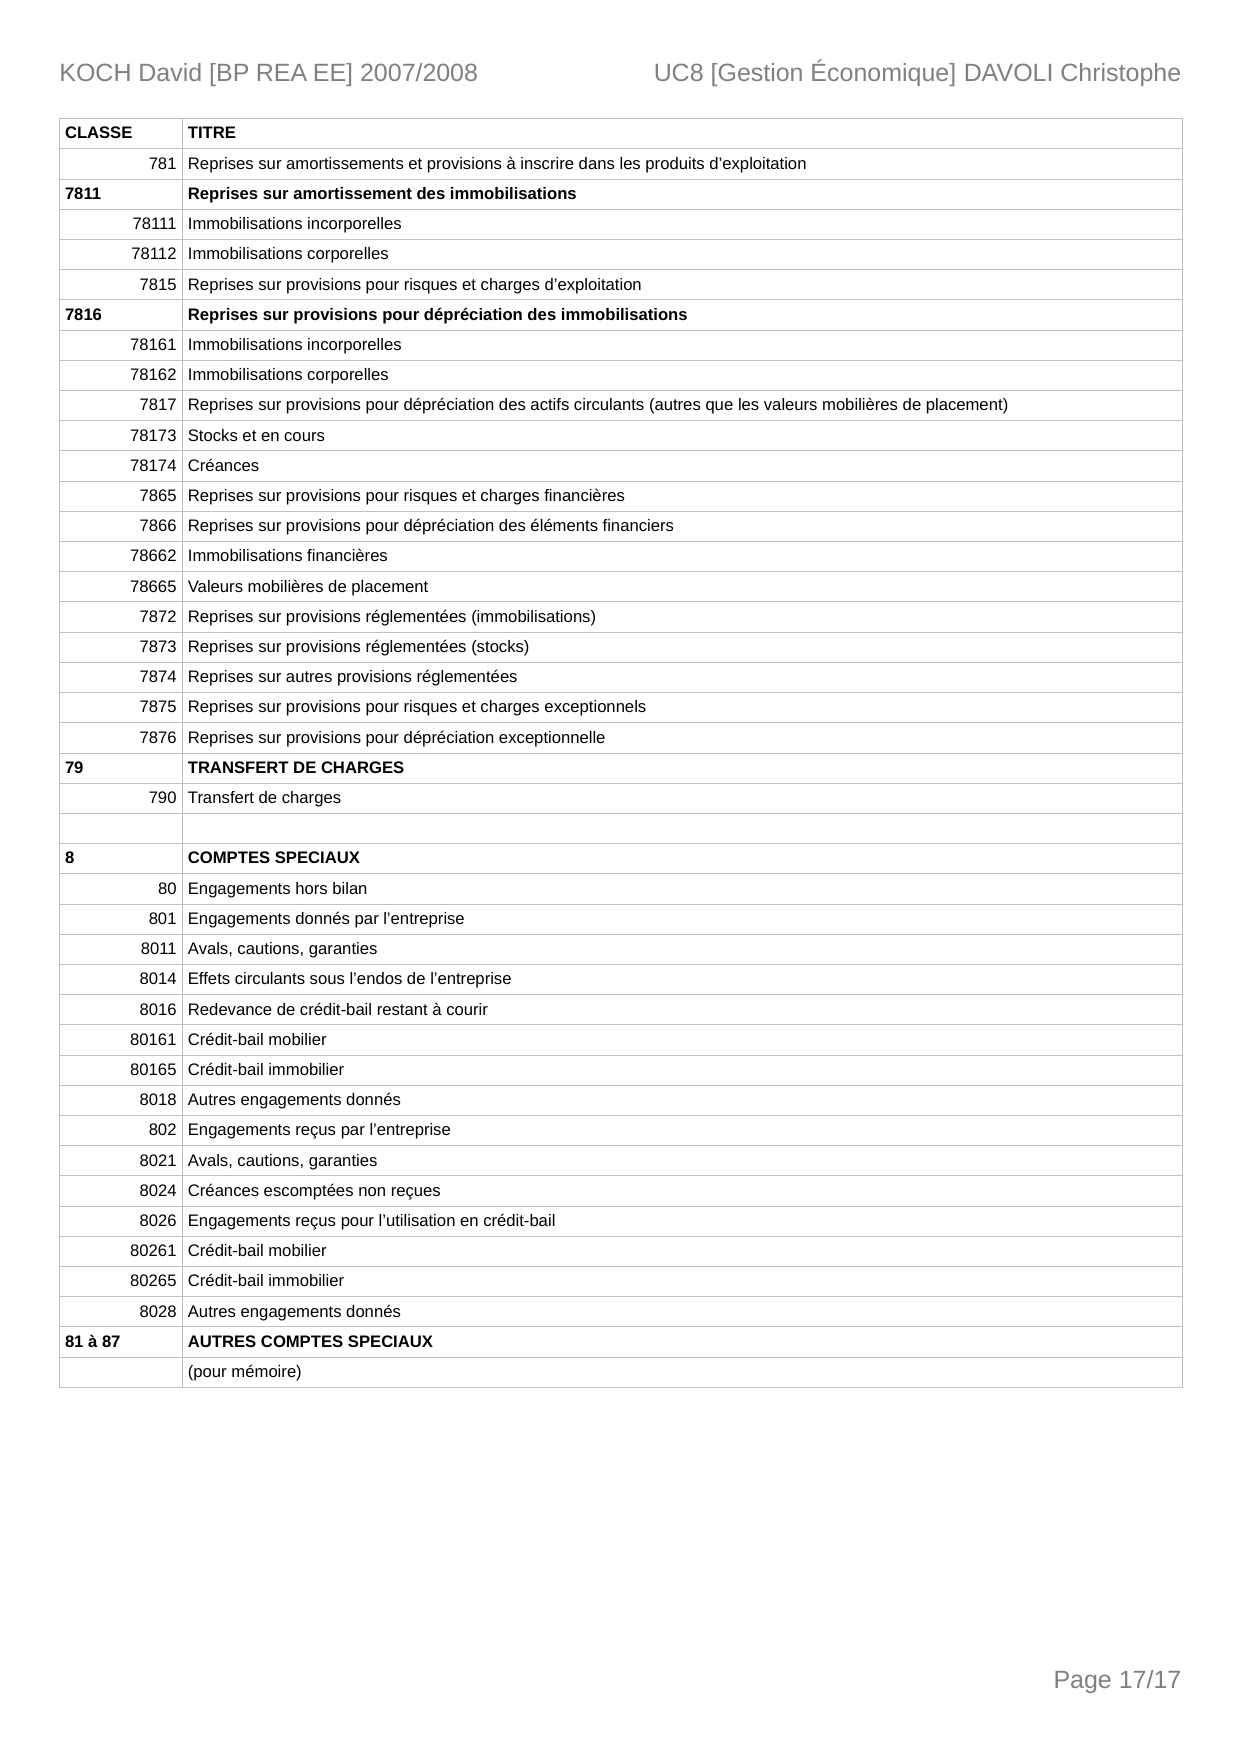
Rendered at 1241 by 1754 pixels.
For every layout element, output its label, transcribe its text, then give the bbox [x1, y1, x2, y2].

table_cell 78665 [60, 572, 182, 601]
table_cell Crédit-bail immobilier [183, 1267, 1182, 1296]
table_cell 8024 [60, 1176, 182, 1206]
table_cell COMPTES SPECIAUX [183, 844, 1182, 873]
table_cell 80165 [60, 1056, 182, 1085]
table_cell 80 [60, 874, 182, 903]
table_cell Valeurs mobilières de placement [183, 572, 1182, 601]
table_cell Effets circulants sous l’endos de l’entreprise [183, 965, 1182, 994]
table_cell 7876 [60, 723, 182, 752]
table_cell 80265 [60, 1267, 182, 1296]
table_cell TRANSFERT DE CHARGES [183, 754, 1182, 783]
table_cell Engagements reçus par l’entreprise [183, 1116, 1182, 1145]
table_cell 8011 [60, 935, 182, 964]
table_cell (pour mémoire) [183, 1358, 1182, 1387]
table_cell Immobilisations incorporelles [183, 331, 1182, 360]
table_cell Autres engagements donnés [183, 1297, 1182, 1326]
table_cell Immobilisations incorporelles [183, 210, 1182, 239]
table_cell Créances escomptées non reçues [183, 1176, 1182, 1206]
table_cell Reprises sur provisions pour dépréciation exceptionnelle [183, 723, 1182, 752]
table_cell Reprises sur provisions pour risques et charges financières [183, 482, 1182, 511]
table_header CLASSE [60, 119, 182, 148]
table_cell Engagements donnés par l’entreprise [183, 905, 1182, 934]
table_cell 781 [60, 149, 182, 178]
table_cell 8018 [60, 1086, 182, 1115]
table_cell 7865 [60, 482, 182, 511]
table_header TITRE [183, 119, 1182, 148]
table_cell 7866 [60, 512, 182, 541]
table_cell [183, 814, 1182, 843]
table_cell Engagements hors bilan [183, 874, 1182, 903]
table_cell 78174 [60, 451, 182, 481]
table_cell Reprises sur provisions pour risques et charges exceptionnels [183, 693, 1182, 722]
table_cell 8014 [60, 965, 182, 994]
table_cell Avals, cautions, garanties [183, 935, 1182, 964]
table_cell Reprises sur provisions pour dépréciation des éléments financiers [183, 512, 1182, 541]
table_cell 7873 [60, 633, 182, 662]
table_cell 8 [60, 844, 182, 873]
table_cell 801 [60, 905, 182, 934]
table_cell Transfert de charges [183, 784, 1182, 813]
table_cell Immobilisations corporelles [183, 361, 1182, 390]
table_cell Reprises sur amortissement des immobilisations [183, 180, 1182, 209]
table_cell 81 à 87 [60, 1327, 182, 1357]
table_cell Immobilisations financières [183, 542, 1182, 571]
table_cell Reprises sur provisions réglementées (immobilisations) [183, 602, 1182, 632]
table_cell 8016 [60, 995, 182, 1024]
table_cell 78112 [60, 240, 182, 269]
table_cell Reprises sur provisions pour dépréciation des immobilisations [183, 300, 1182, 329]
table_cell 790 [60, 784, 182, 813]
table_cell 8028 [60, 1297, 182, 1326]
table_cell Crédit-bail mobilier [183, 1025, 1182, 1054]
table_cell 78161 [60, 331, 182, 360]
table_cell 7811 [60, 180, 182, 209]
table_cell Reprises sur provisions pour risques et charges d’exploitation [183, 270, 1182, 299]
table_cell 78662 [60, 542, 182, 571]
table_cell 78162 [60, 361, 182, 390]
table_cell 7875 [60, 693, 182, 722]
table_cell 802 [60, 1116, 182, 1145]
table_cell Stocks et en cours [183, 421, 1182, 450]
table_cell 7815 [60, 270, 182, 299]
table_cell 78111 [60, 210, 182, 239]
table_cell Reprises sur provisions pour dépréciation des actifs circulants (autres que les valeurs mobilières de placement) [183, 391, 1182, 420]
table_cell Créances [183, 451, 1182, 481]
table_cell 78173 [60, 421, 182, 450]
table_cell 80261 [60, 1237, 182, 1266]
table_cell Crédit-bail mobilier [183, 1237, 1182, 1266]
table_cell 8026 [60, 1207, 182, 1236]
table_cell Reprises sur provisions réglementées (stocks) [183, 633, 1182, 662]
table_cell Reprises sur amortissements et provisions à inscrire dans les produits d’exploitation [183, 149, 1182, 178]
table_cell 7874 [60, 663, 182, 692]
table_cell AUTRES COMPTES SPECIAUX [183, 1327, 1182, 1357]
table_cell Crédit-bail immobilier [183, 1056, 1182, 1085]
table_cell Immobilisations corporelles [183, 240, 1182, 269]
table_cell Autres engagements donnés [183, 1086, 1182, 1115]
table_cell 79 [60, 754, 182, 783]
table_cell Redevance de crédit-bail restant à courir [183, 995, 1182, 1024]
table_cell 7817 [60, 391, 182, 420]
table_cell [60, 814, 182, 843]
table_cell 80161 [60, 1025, 182, 1054]
table_cell 7872 [60, 602, 182, 632]
table_cell Avals, cautions, garanties [183, 1146, 1182, 1175]
table_cell Reprises sur autres provisions réglementées [183, 663, 1182, 692]
table_cell 7816 [60, 300, 182, 329]
table_cell 8021 [60, 1146, 182, 1175]
table_cell Engagements reçus pour l’utilisation en crédit-bail [183, 1207, 1182, 1236]
table_cell [60, 1358, 182, 1387]
